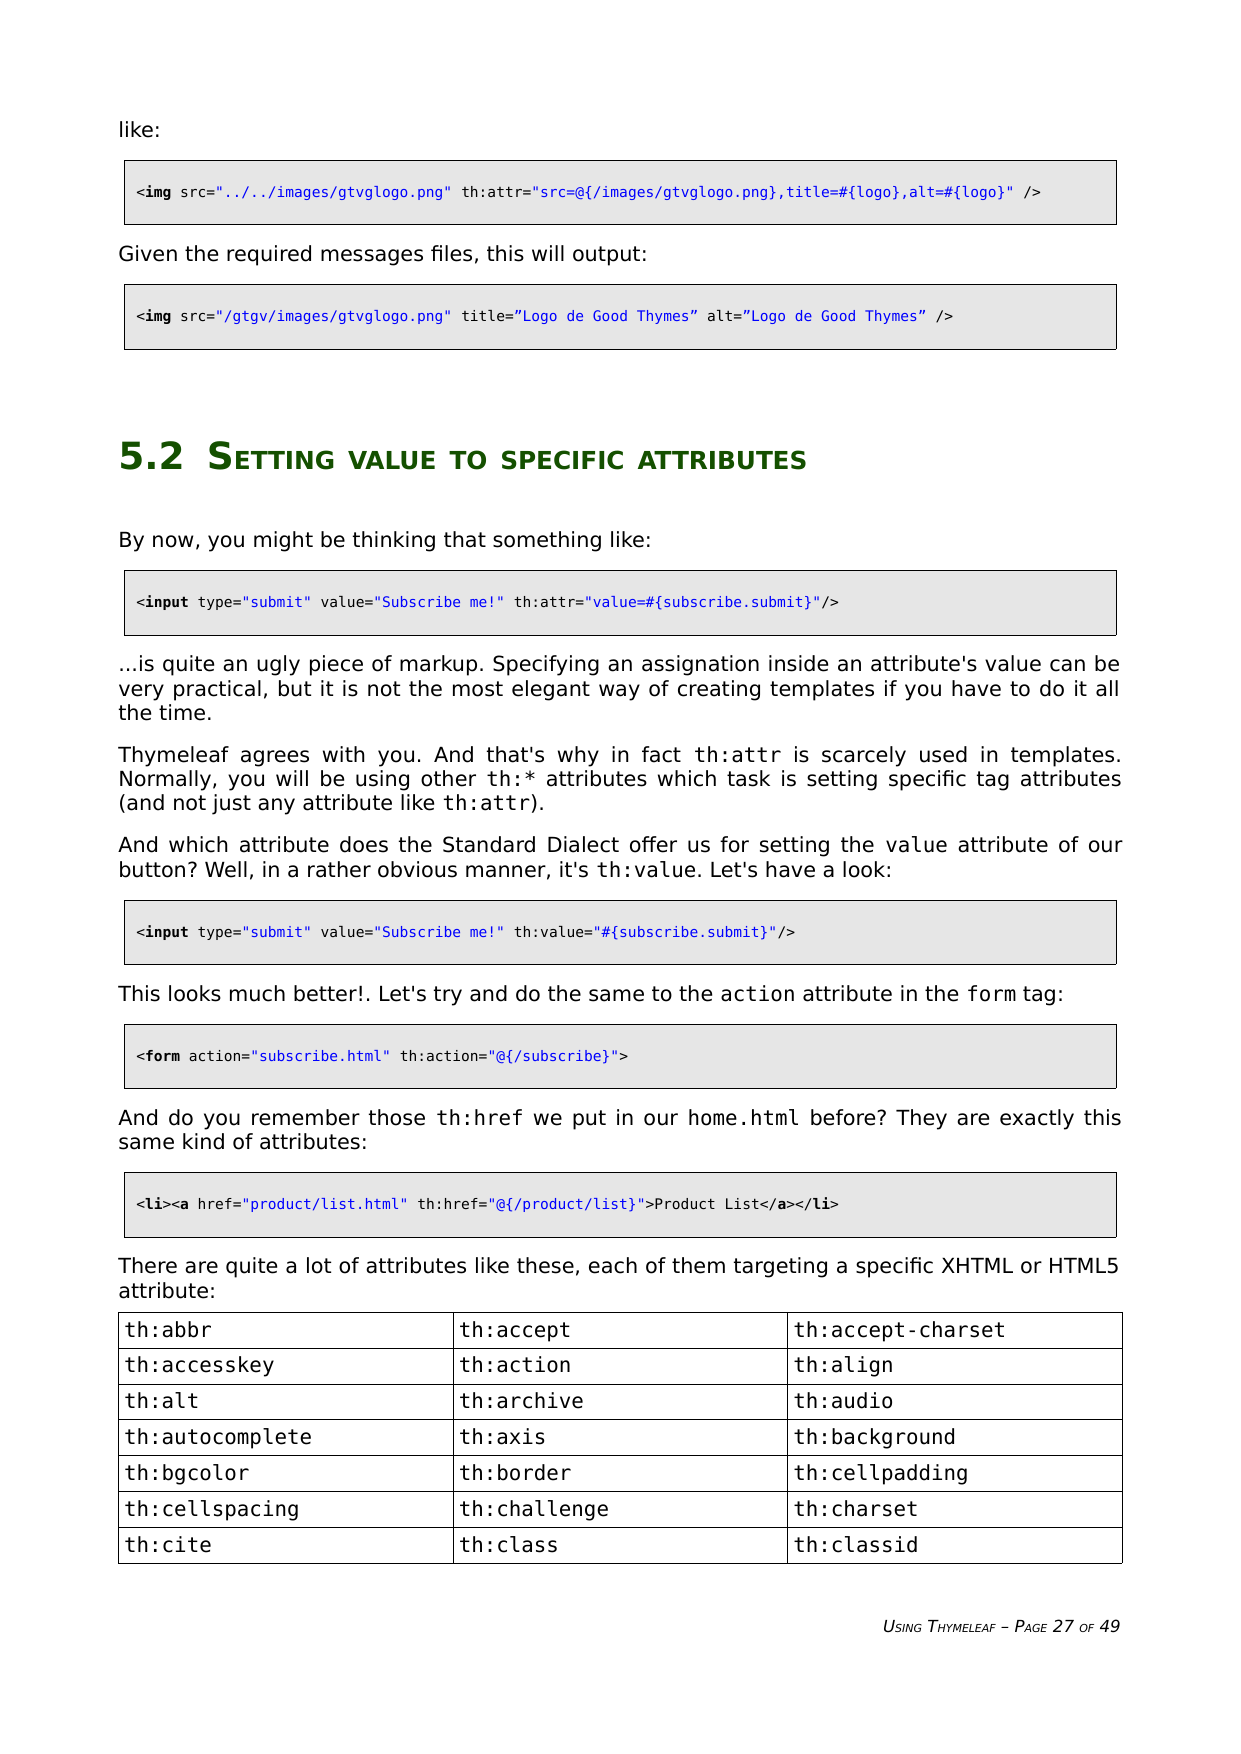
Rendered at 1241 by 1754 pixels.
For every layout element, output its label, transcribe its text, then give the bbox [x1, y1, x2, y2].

text This looks much better!. Let's try and do the same to the action attribute in the form tag: [118, 982, 1122, 1006]
table_cell th:bgcolor [119, 1456, 453, 1491]
table_cell th:charset [788, 1492, 1122, 1527]
table_cell th:class [454, 1528, 787, 1563]
table_cell th:alt [119, 1385, 453, 1419]
table_cell th:accesskey [119, 1349, 453, 1383]
table_cell th:border [454, 1456, 787, 1491]
table_cell th:archive [454, 1385, 787, 1419]
table_cell th:action [454, 1349, 787, 1383]
table_header th:accept [454, 1313, 787, 1348]
table_cell th:background [788, 1420, 1122, 1455]
table_cell th:cite [119, 1528, 453, 1563]
text And do you remember those th:href we put in our home.html before? They are exactly this same kind of attributes: [118, 1106, 1122, 1154]
table_cell th:align [788, 1349, 1122, 1383]
text <li><a href="product/list.html" th:href="@{/product/list}">Product List</a></li> [125, 1173, 1116, 1237]
text Given the required messages files, this will output: [118, 242, 1122, 267]
text <img src="/gtgv/images/gtvglogo.png" title=”Logo de Good Thymes” alt=”Logo de Good Thymes” /> [125, 285, 1116, 349]
text like: [118, 118, 1122, 142]
text <img src="../../images/gtvglogo.png" th:attr="src=@{/images/gtvglogo.png},title=#{logo},alt=#{logo}" /> [125, 161, 1116, 224]
table_header th:abbr [119, 1313, 453, 1348]
text <input type="submit" value="Subscribe me!" th:attr="value=#{subscribe.submit}"/> [125, 571, 1116, 635]
table_cell th:audio [788, 1385, 1122, 1419]
text ...is quite an ugly piece of markup. Specifying an assignation inside an attribute's value can be very practical, but it is not the most elegant way of creating templates if you have to do it all the time. [118, 652, 1122, 725]
text By now, you might be thinking that something like: [118, 528, 1122, 552]
table_cell th:cellspacing [119, 1492, 453, 1527]
text <input type="submit" value="Subscribe me!" th:value="#{subscribe.submit}"/> [125, 901, 1116, 964]
table_cell th:autocomplete [119, 1420, 453, 1455]
text Thymeleaf agrees with you. And that's why in fact th:attr is scarcely used in templates. Normally, you will be using other th:* attributes which task is setting specific tag attributes (and not just any attribute like th:attr). [118, 743, 1122, 816]
text <form action="subscribe.html" th:action="@{/subscribe}"> [125, 1025, 1116, 1088]
table_cell th:cellpadding [788, 1456, 1122, 1491]
text And which attribute does the Standard Dialect offer us for setting the value attribute of our button? Well, in a rather obvious manner, it's th:value. Let's have a look: [118, 833, 1122, 882]
table_header th:accept-charset [788, 1313, 1122, 1348]
subtitle Setting value to specific attributes [118, 434, 1122, 478]
text There are quite a lot of attributes like these, each of them targeting a specific XHTML or HTML5 attribute: [118, 1254, 1122, 1303]
table_cell th:challenge [454, 1492, 787, 1527]
table_cell th:classid [788, 1528, 1122, 1563]
table_cell th:axis [454, 1420, 787, 1455]
